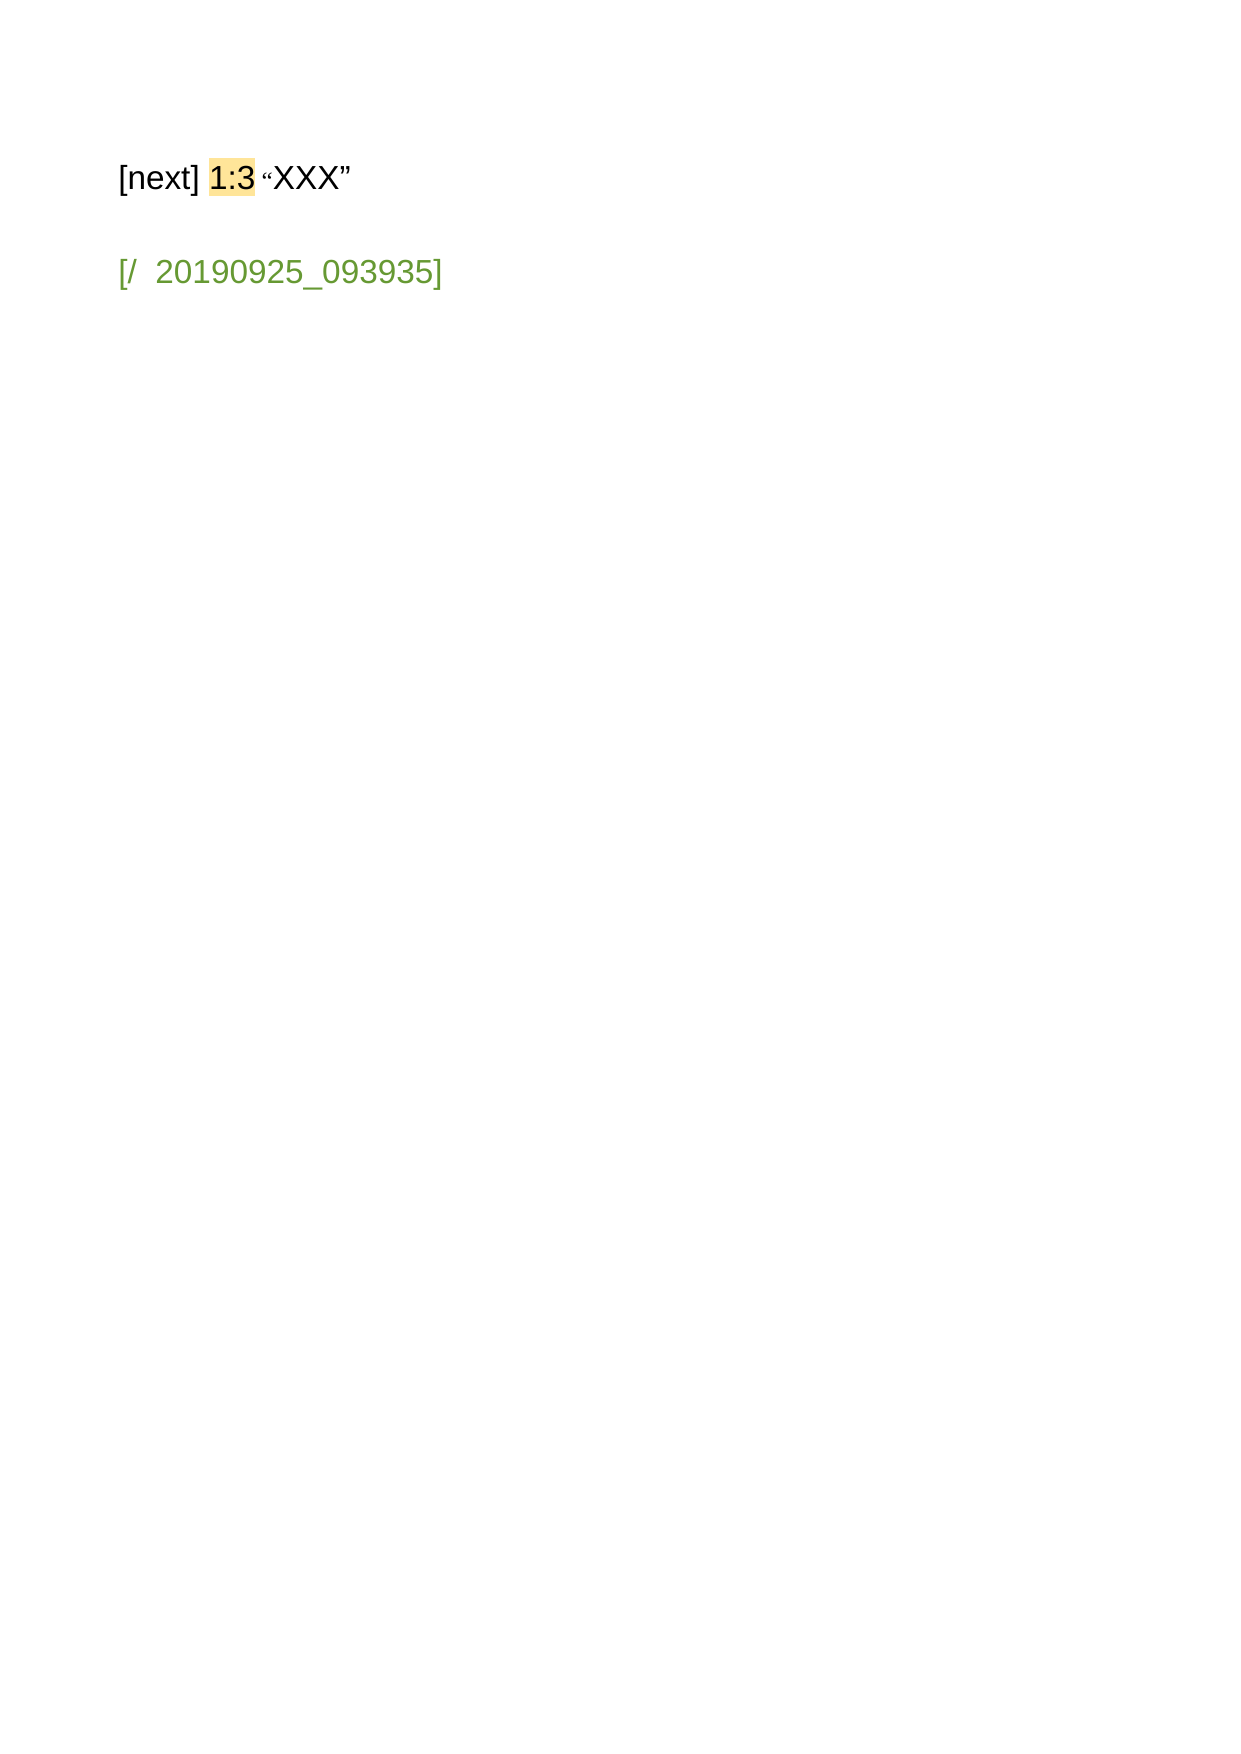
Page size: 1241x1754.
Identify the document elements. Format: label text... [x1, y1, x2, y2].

text [next] 1:3 “XXX” [118, 158, 1122, 196]
text [/ 20190925_093935] [118, 252, 1122, 290]
